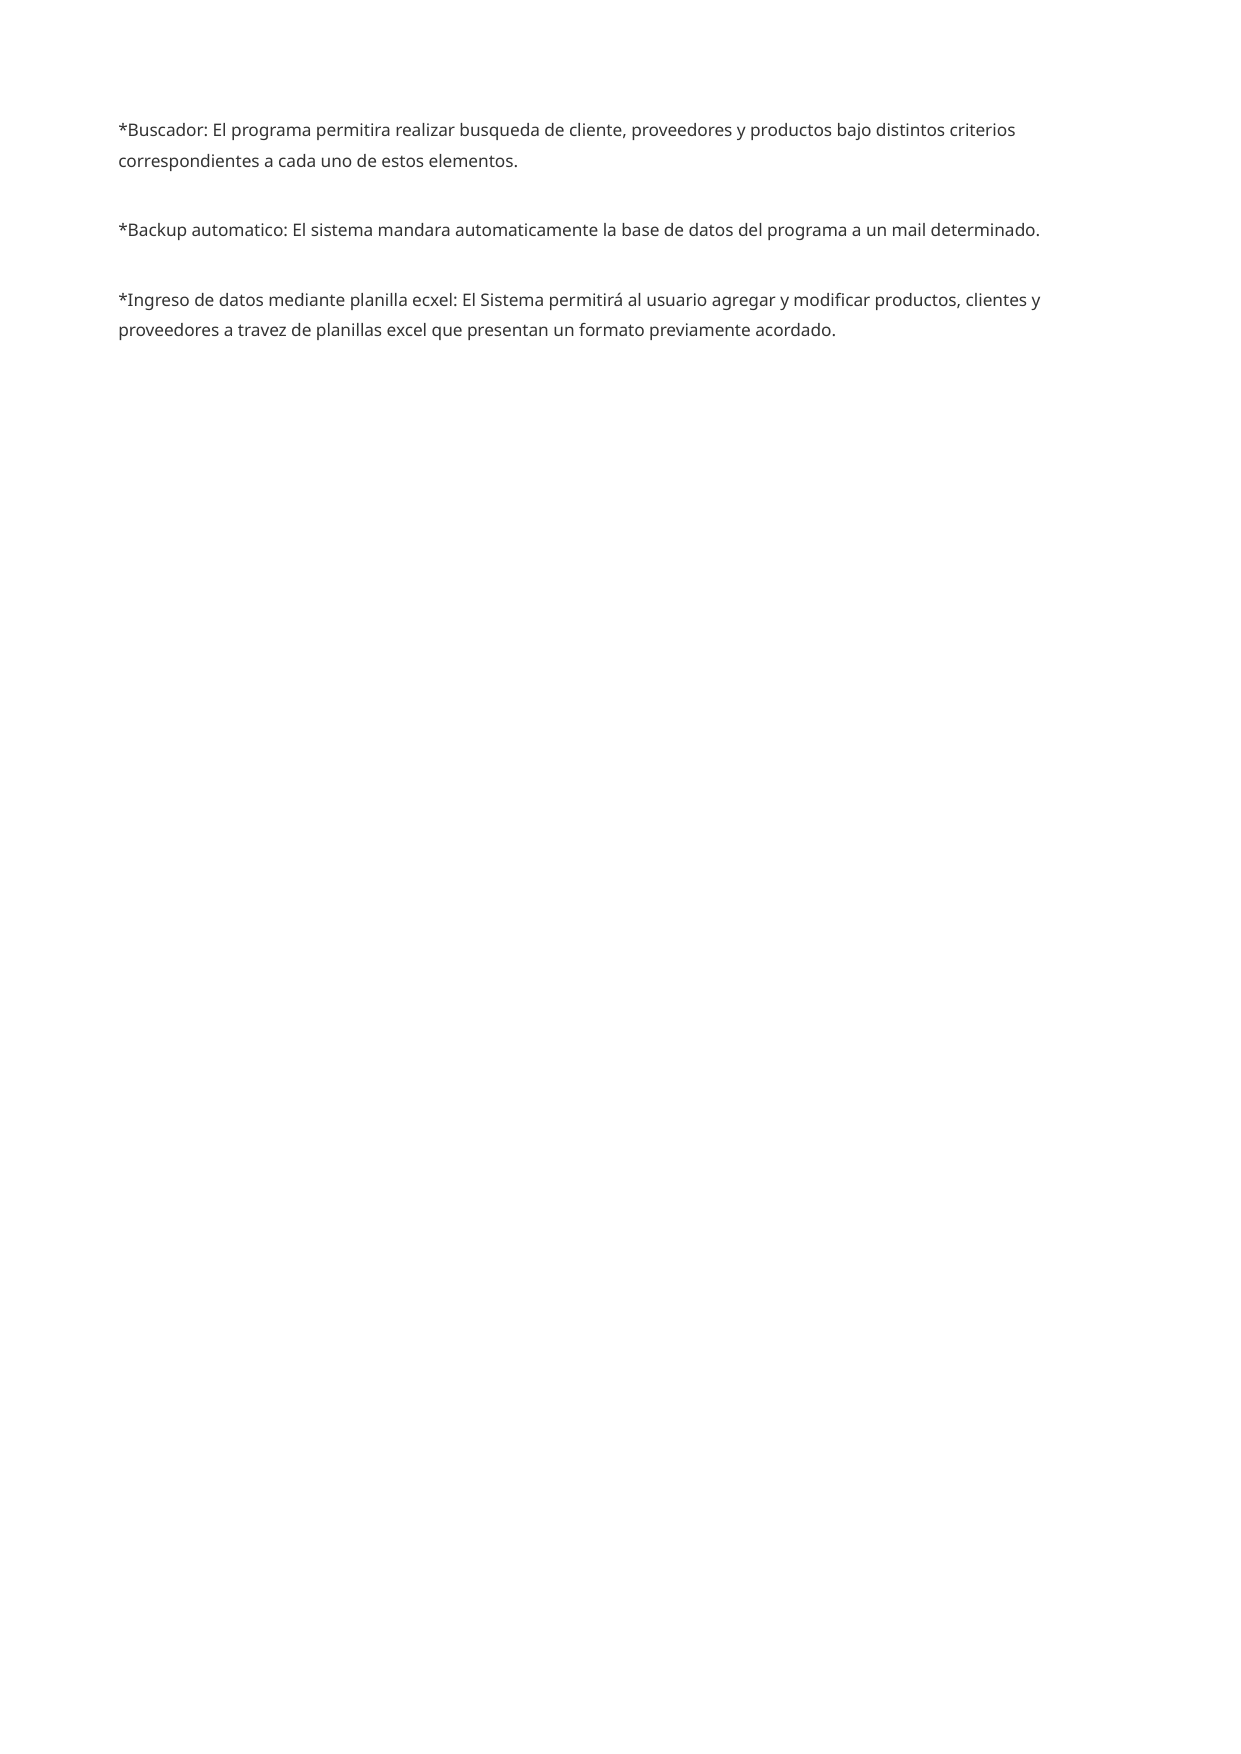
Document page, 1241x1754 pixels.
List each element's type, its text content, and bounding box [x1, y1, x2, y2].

text *Ingreso de datos mediante planilla ecxel: El Sistema permitirá al usuario agregar y modificar productos, clientes y proveedores a travez de planillas excel que presentan un formato previamente acordado. [118, 288, 1122, 342]
text *Backup automatico: El sistema mandara automaticamente la base de datos del programa a un mail determinado. [118, 218, 1122, 242]
text *Buscador: El programa permitira realizar busqueda de cliente, proveedores y productos bajo distintos criterios correspondientes a cada uno de estos elementos. [118, 118, 1122, 172]
